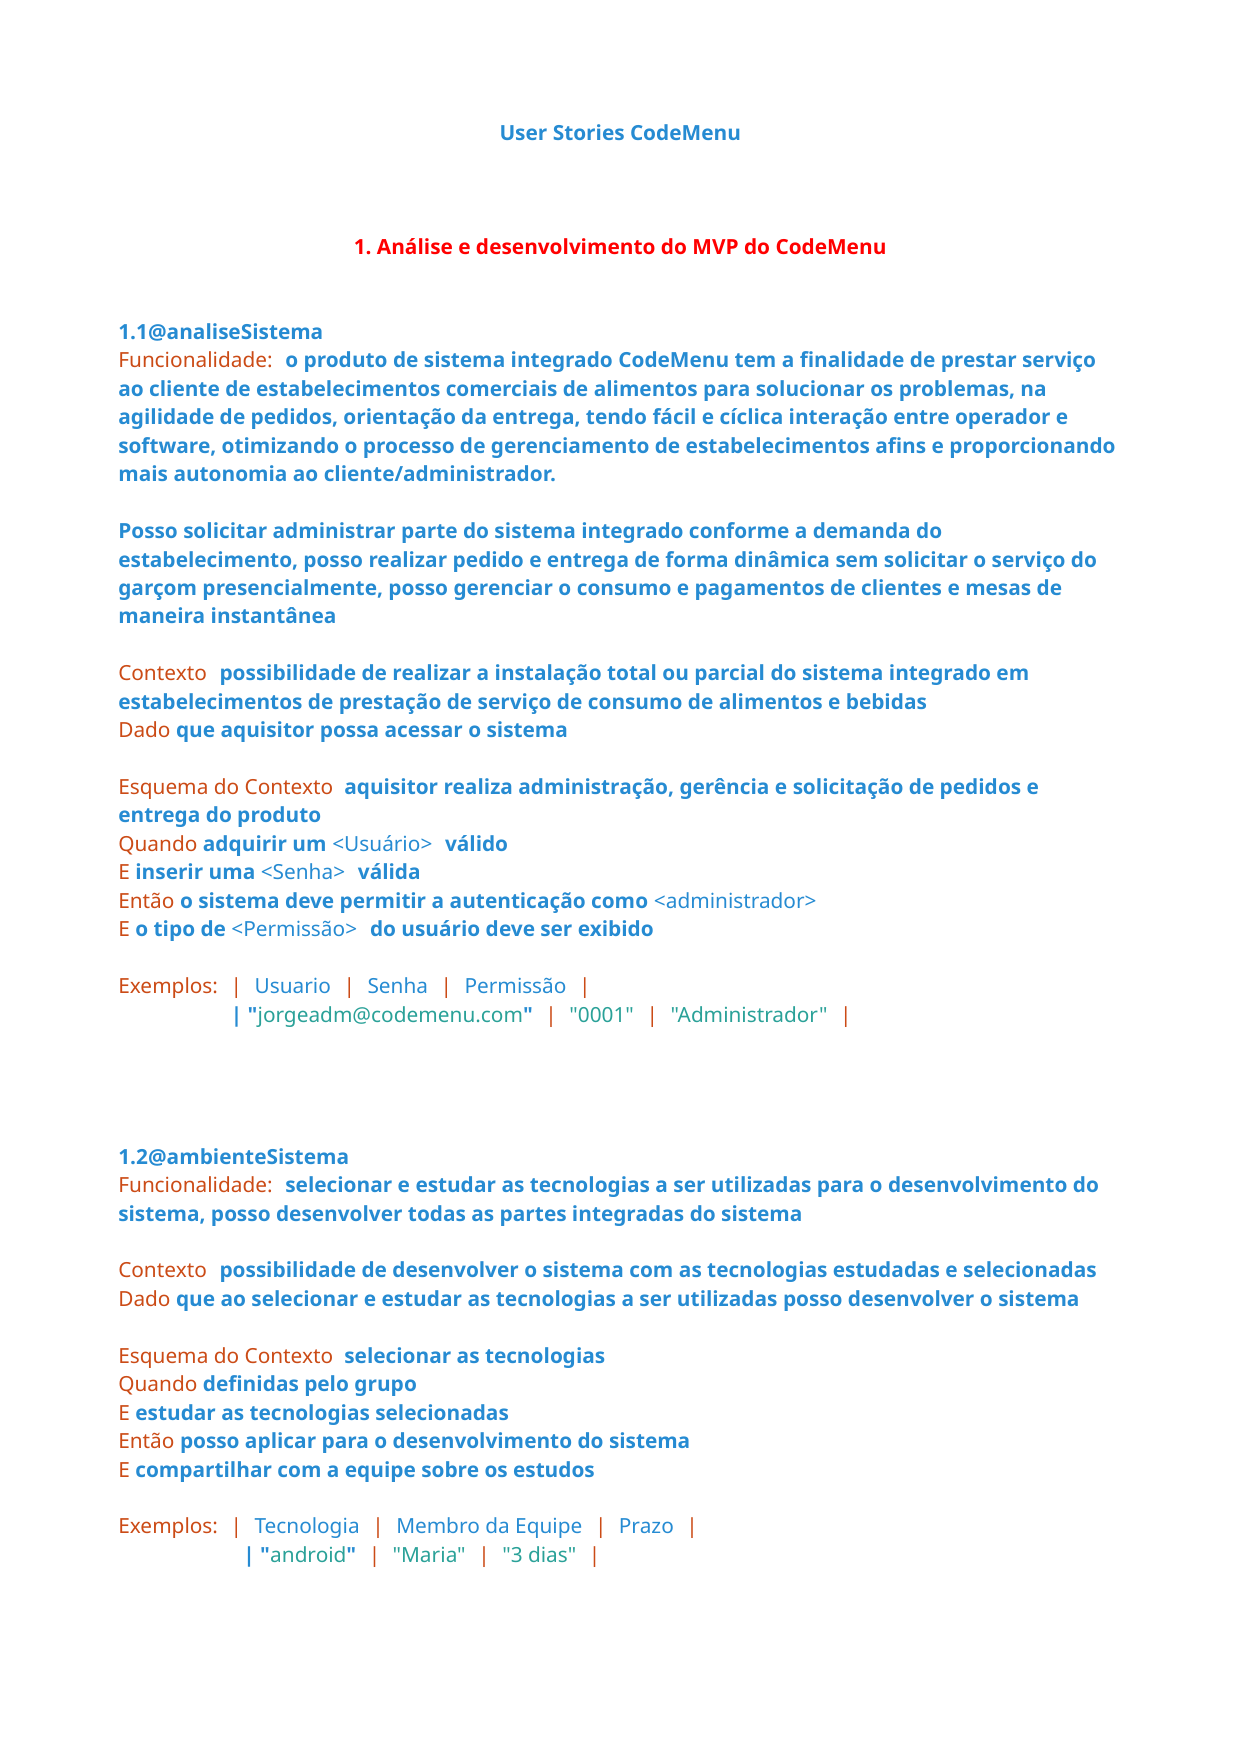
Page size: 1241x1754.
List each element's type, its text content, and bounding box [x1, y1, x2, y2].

text E estudar as tecnologias selecionadas [118, 1398, 1122, 1426]
text | "jorgeadm@codemenu.com" | "0001" | "Administrador" | [118, 1000, 1122, 1028]
text E inserir uma <Senha> válida [118, 857, 1122, 886]
text E o tipo de <Permissão> do usuário deve ser exibido [118, 914, 1122, 943]
text 1.2@ambienteSistema [118, 1142, 1122, 1170]
text Então o sistema deve permitir a autenticação como <administrador> [118, 886, 1122, 914]
text Exemplos: | Usuario | Senha | Permissão | [118, 971, 1122, 1000]
text Contexto possibilidade de desenvolver o sistema com as tecnologias estudadas e selecionadas [118, 1256, 1122, 1284]
text Dado que aquisitor possa acessar o sistema [118, 715, 1122, 744]
text Quando adquirir um <Usuário> válido [118, 829, 1122, 857]
text Esquema do Contexto aquisitor realiza administração, gerência e solicitação de pedidos e entrega do produto [118, 772, 1122, 829]
text 1.1@analiseSistema [118, 317, 1122, 346]
text Então posso aplicar para o desenvolvimento do sistema [118, 1426, 1122, 1455]
text Exemplos: | Tecnologia | Membro da Equipe | Prazo | [118, 1512, 1122, 1540]
text Dado que ao selecionar e estudar as tecnologias a ser utilizadas posso desenvolver o sistema [118, 1284, 1122, 1312]
text Contexto possibilidade de realizar a instalação total ou parcial do sistema integrado em estabelecimentos de prestação de serviço de consumo de alimentos e bebidas [118, 658, 1122, 715]
text Funcionalidade: selecionar e estudar as tecnologias a ser utilizadas para o desenvolvimento do sistema, posso desenvolver todas as partes integradas do sistema [118, 1170, 1122, 1227]
text Posso solicitar administrar parte do sistema integrado conforme a demanda do estabelecimento, posso realizar pedido e entrega de forma dinâmica sem solicitar o serviço do garçom presencialmente, posso gerenciar o consumo e pagamentos de clientes e mesas de maneira instantânea [118, 516, 1122, 630]
text Esquema do Contexto selecionar as tecnologias [118, 1341, 1122, 1369]
text User Stories CodeMenu [118, 118, 1122, 147]
text 1. Análise e desenvolvimento do MVP do CodeMenu [118, 232, 1122, 260]
text E compartilhar com a equipe sobre os estudos [118, 1455, 1122, 1483]
text | "android" | "Maria" | "3 dias" | [118, 1540, 1122, 1568]
text Quando definidas pelo grupo [118, 1369, 1122, 1398]
text Funcionalidade: o produto de sistema integrado CodeMenu tem a finalidade de prestar serviço ao cliente de estabelecimentos comerciais de alimentos para solucionar os problemas, na agilidade de pedidos, orientação da entrega, tendo fácil e cíclica interação entre operador e software, otimizando o processo de gerenciamento de estabelecimentos afins e proporcionando mais autonomia ao cliente/administrador. [118, 346, 1122, 488]
